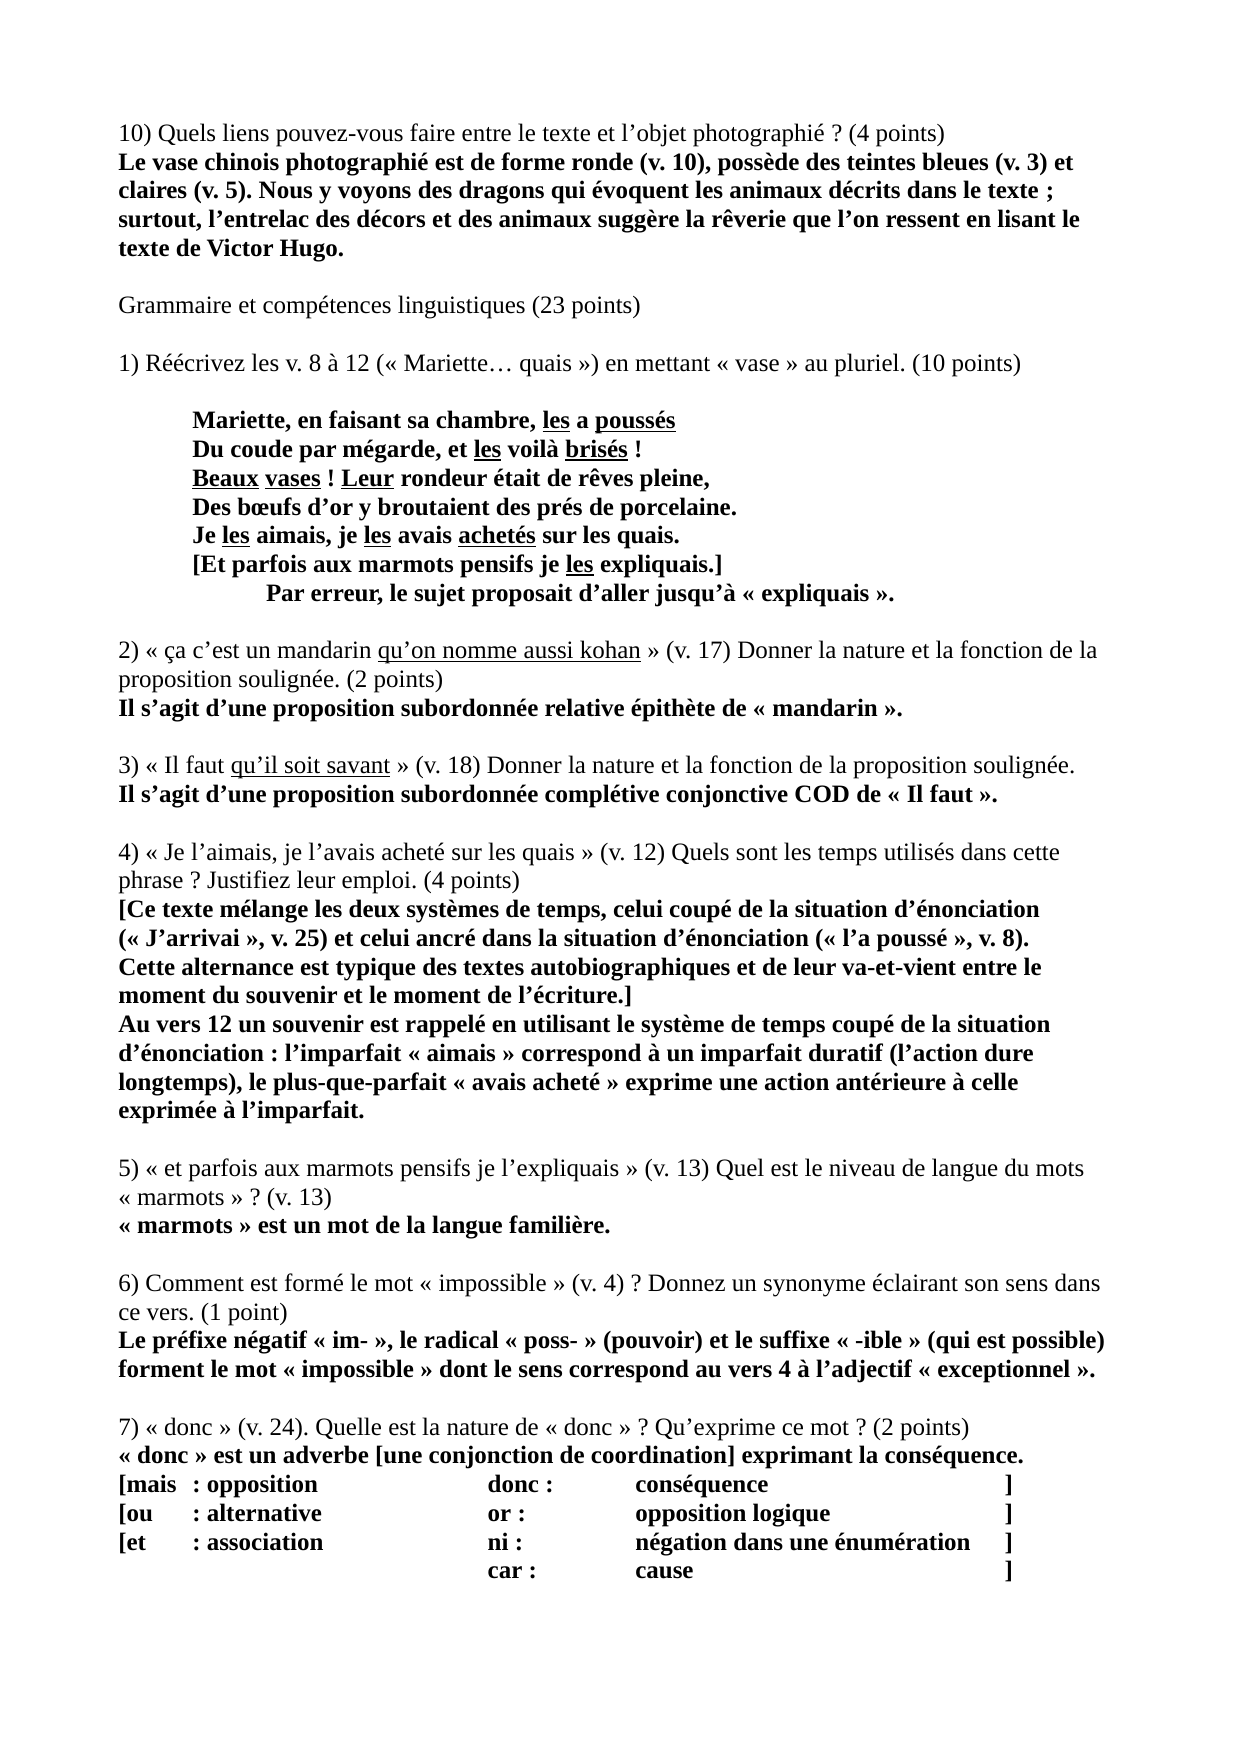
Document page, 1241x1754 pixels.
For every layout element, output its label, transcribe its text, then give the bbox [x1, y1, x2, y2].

text 7) « donc » (v. 24). Quelle est la nature de « donc » ? Qu’exprime ce mot ? (2 points) [118, 1412, 1122, 1441]
text 3) « Il faut qu’il soit savant » (v. 18) Donner la nature et la fonction de la proposition soulignée. [118, 751, 1122, 779]
text 10) Quels liens pouvez-vous faire entre le texte et l’objet photographié ? (4 points) [118, 118, 1122, 147]
text Le vase chinois photographié est de forme ronde (v. 10), possède des teintes bleues (v. 3) et claires (v. 5). Nous y voyons des dragons qui évoquent les animaux décrits dans le texte ; surtout, l’entrelac des décors et des animaux suggère la rêverie que l’on ressent en lisant le texte de Victor Hugo. [118, 147, 1122, 262]
text « marmots » est un mot de la langue familière. [118, 1211, 1122, 1239]
text 5) « et parfois aux marmots pensifs je l’expliquais » (v. 13) Quel est le niveau de langue du mots « marmots » ? (v. 13) [118, 1153, 1122, 1211]
text Je les aimais, je les avais achetés sur les quais. [118, 521, 1122, 549]
text 1) Réécrivez les v. 8 à 12 (« Mariette… quais ») en mettant « vase » au pluriel. (10 points) [118, 348, 1122, 377]
text Des bœufs d’or y broutaient des prés de porcelaine. [118, 492, 1122, 521]
text Mariette, en faisant sa chambre, les a poussés [118, 406, 1122, 434]
text Beaux vases ! Leur rondeur était de rêves pleine, [118, 463, 1122, 492]
text Le préfixe négatif « im- », le radical « poss- » (pouvoir) et le suffixe « -ible » (qui est possible) forment le mot « impossible » dont le sens correspond au vers 4 à l’adjectif « exceptionnel ». [118, 1326, 1122, 1383]
text Cette alternance est typique des textes autobiographiques et de leur va-et-vient entre le moment du souvenir et le moment de l’écriture.] [118, 952, 1122, 1009]
text [ou : alternative or : opposition logique ] [118, 1498, 1122, 1527]
text car : cause ] [118, 1556, 1122, 1584]
text 2) « ça c’est un mandarin qu’on nomme aussi kohan » (v. 17) Donner la nature et la fonction de la proposition soulignée. (2 points) [118, 636, 1122, 693]
text Au vers 12 un souvenir est rappelé en utilisant le système de temps coupé de la situation d’énonciation : l’imparfait « aimais » correspond à un imparfait duratif (l’action dure longtemps), le plus-que-parfait « avais acheté » exprime une action antérieure à celle exprimée à l’imparfait. [118, 1009, 1122, 1124]
text « donc » est un adverbe [une conjonction de coordination] exprimant la conséquence. [118, 1441, 1122, 1469]
text [Et parfois aux marmots pensifs je les expliquais.] [118, 549, 1122, 578]
text 6) Comment est formé le mot « impossible » (v. 4) ? Donnez un synonyme éclairant son sens dans ce vers. (1 point) [118, 1268, 1122, 1326]
text [mais : opposition donc : conséquence ] [118, 1469, 1122, 1498]
text [et : association ni : négation dans une énumération ] [118, 1527, 1122, 1556]
text Par erreur, le sujet proposait d’aller jusqu’à « expliquais ». [118, 578, 1122, 607]
text Il s’agit d’une proposition subordonnée relative épithète de « mandarin ». [118, 693, 1122, 722]
text Il s’agit d’une proposition subordonnée complétive conjonctive COD de « Il faut ». [118, 779, 1122, 808]
text 4) « Je l’aimais, je l’avais acheté sur les quais » (v. 12) Quels sont les temps utilisés dans cette phrase ? Justifiez leur emploi. (4 points) [118, 837, 1122, 894]
text [Ce texte mélange les deux systèmes de temps, celui coupé de la situation d’énonciation (« J’arrivai », v. 25) et celui ancré dans la situation d’énonciation (« l’a poussé », v. 8). [118, 894, 1122, 952]
text Du coude par mégarde, et les voilà brisés ! [118, 434, 1122, 463]
text Grammaire et compétences linguistiques (23 points) [118, 291, 1122, 319]
